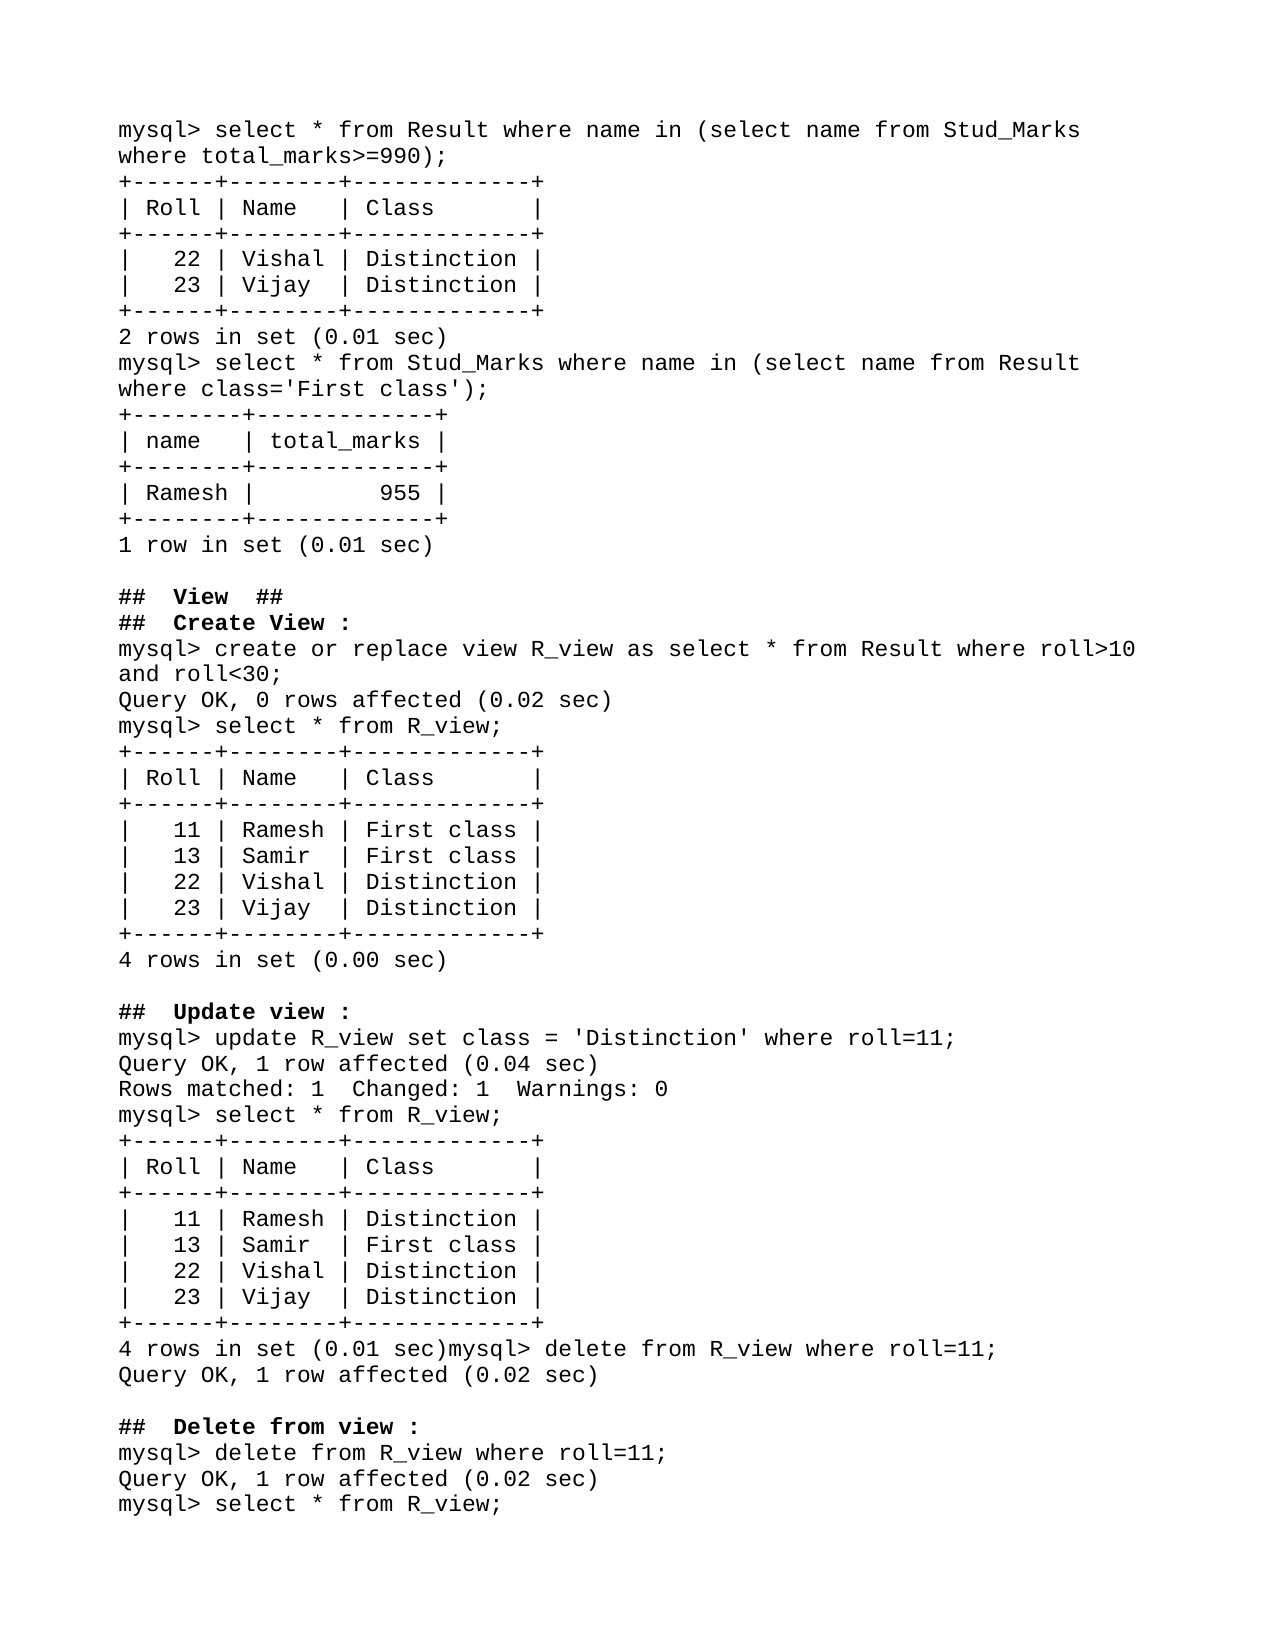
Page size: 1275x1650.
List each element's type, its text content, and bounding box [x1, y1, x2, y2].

text | 23 | Vijay | Distinction | [118, 896, 1157, 922]
text 1 row in set (0.01 sec) [118, 533, 1157, 559]
text mysql> select * from R_view; [118, 1104, 1157, 1130]
text | Roll | Name | Class | [118, 196, 1157, 222]
text | 23 | Vijay | Distinction | [118, 1285, 1157, 1311]
text Query OK, 1 row affected (0.04 sec) [118, 1052, 1157, 1078]
text ## View ## [118, 585, 1157, 611]
text mysql> select * from Stud_Marks where name in (select name from Result where class='First class'); [118, 352, 1157, 403]
text mysql> delete from R_view where roll=11; [118, 1441, 1157, 1467]
text +------+--------+-------------+ [118, 1311, 1157, 1337]
text Query OK, 0 rows affected (0.02 sec) [118, 689, 1157, 715]
text | 11 | Ramesh | Distinction | [118, 1207, 1157, 1233]
text | 13 | Samir | First class | [118, 844, 1157, 870]
text | 11 | Ramesh | First class | [118, 818, 1157, 844]
text +------+--------+-------------+ [118, 1130, 1157, 1156]
text | name | total_marks | [118, 429, 1157, 455]
text mysql> create or replace view R_view as select * from Result where roll>10 and roll<30; [118, 637, 1157, 689]
text +------+--------+-------------+ [118, 222, 1157, 248]
text +--------+-------------+ [118, 455, 1157, 481]
text +------+--------+-------------+ [118, 300, 1157, 326]
text Query OK, 1 row affected (0.02 sec) [118, 1363, 1157, 1389]
text +--------+-------------+ [118, 507, 1157, 533]
text mysql> select * from R_view; [118, 1493, 1157, 1519]
text | 22 | Vishal | Distinction | [118, 248, 1157, 274]
text | 22 | Vishal | Distinction | [118, 1259, 1157, 1285]
text +------+--------+-------------+ [118, 792, 1157, 818]
text ## Update view : [118, 1000, 1157, 1026]
text Query OK, 1 row affected (0.02 sec) [118, 1467, 1157, 1493]
text mysql> select * from Result where name in (select name from Stud_Marks where total_marks>=990); [118, 118, 1157, 170]
text | Roll | Name | Class | [118, 767, 1157, 792]
text | Ramesh | 955 | [118, 481, 1157, 507]
text | 13 | Samir | First class | [118, 1233, 1157, 1259]
text | Roll | Name | Class | [118, 1156, 1157, 1182]
text 4 rows in set (0.00 sec) [118, 948, 1157, 974]
text +------+--------+-------------+ [118, 170, 1157, 196]
text ## Create View : [118, 611, 1157, 637]
text mysql> select * from R_view; [118, 715, 1157, 741]
text | 23 | Vijay | Distinction | [118, 274, 1157, 300]
text 2 rows in set (0.01 sec) [118, 326, 1157, 352]
text Rows matched: 1 Changed: 1 Warnings: 0 [118, 1078, 1157, 1104]
text +--------+-------------+ [118, 403, 1157, 429]
text +------+--------+-------------+ [118, 1182, 1157, 1207]
text ## Delete from view : [118, 1415, 1157, 1441]
text | 22 | Vishal | Distinction | [118, 870, 1157, 896]
text +------+--------+-------------+ [118, 922, 1157, 948]
text +------+--------+-------------+ [118, 741, 1157, 767]
text mysql> update R_view set class = 'Distinction' where roll=11; [118, 1026, 1157, 1052]
text 4 rows in set (0.01 sec)mysql> delete from R_view where roll=11; [118, 1337, 1157, 1363]
